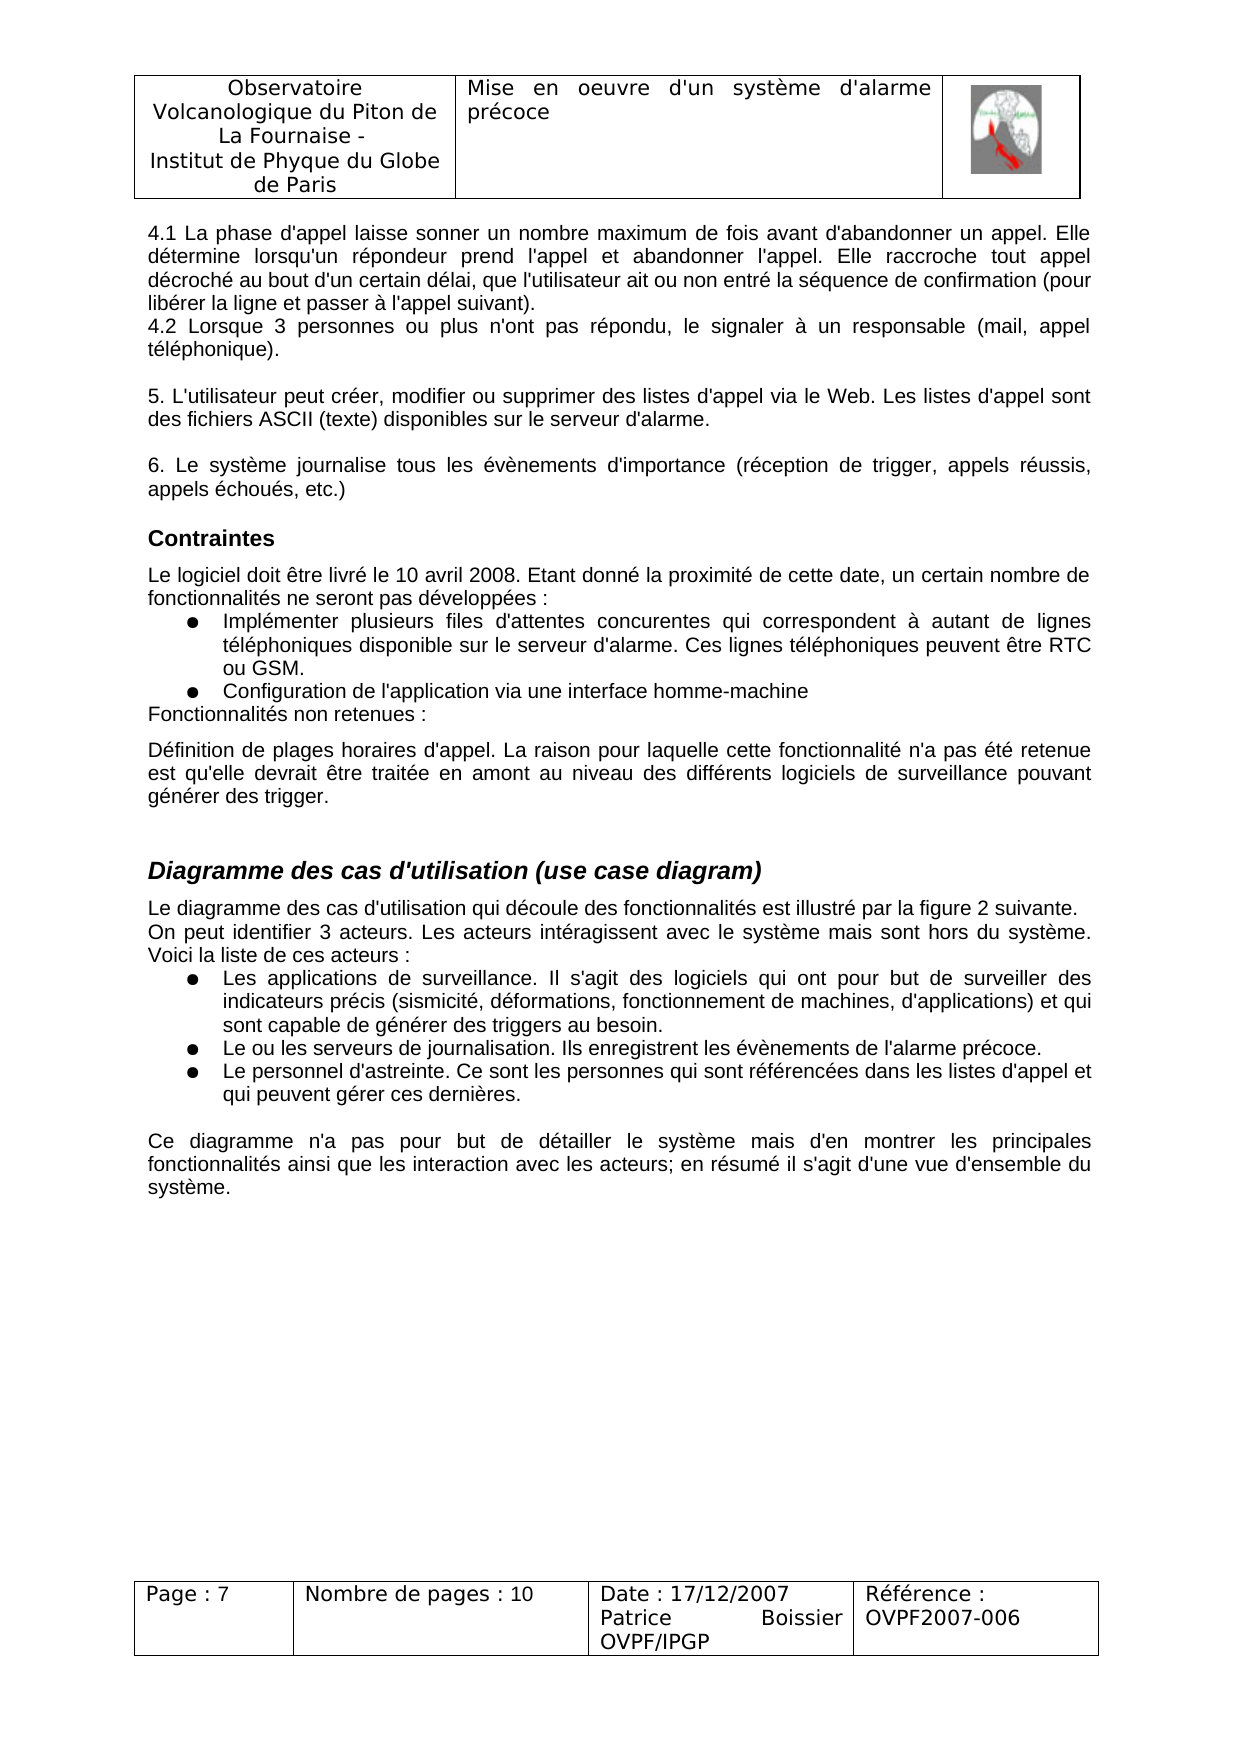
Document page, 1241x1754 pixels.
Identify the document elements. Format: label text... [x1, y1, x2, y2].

text Ce diagramme n'a pas pour but de détailler le système mais d'en montrer les principales fonctionnalités ainsi que les interaction avec les acteurs; en résumé il s'agit d'une vue d'ensemble du système. [148, 1129, 1092, 1199]
text 5. L'utilisateur peut créer, modifier ou supprimer des listes d'appel via le Web. Les listes d'appel sont des fichiers ASCII (texte) disponibles sur le serveur d'alarme. [148, 384, 1092, 431]
list Le personnel d'astreinte. Ce sont les personnes qui sont référencées dans les listes d'appel et qui peuvent gérer ces dernières. [185, 1059, 1092, 1106]
text 4.2 Lorsque 3 personnes ou plus n'ont pas répondu, le signaler à un responsable (mail, appel téléphonique). [148, 314, 1092, 361]
list Configuration de l'application via une interface homme-machine [185, 680, 1092, 703]
text 6. Le système journalise tous les évènements d'importance (réception de trigger, appels réussis, appels échoués, etc.) [148, 454, 1092, 500]
text On peut identifier 3 acteurs. Les acteurs intéragissent avec le système mais sont hors du système. Voici la liste de ces acteurs : [148, 920, 1092, 967]
text Fonctionnalités non retenues : [148, 703, 1092, 726]
picture [970, 85, 1042, 174]
subtitle Contraintes [148, 525, 1092, 551]
text Définition de plages horaires d'appel. La raison pour laquelle cette fonctionnalité n'a pas été retenue est qu'elle devrait être traitée en amont au niveau des différents logiciels de surveillance pouvant générer des trigger. [148, 739, 1092, 808]
text Le diagramme des cas d'utilisation qui découle des fonctionnalités est illustré par la figure 2 suivante. [148, 897, 1092, 920]
list Les applications de surveillance. Il s'agit des logiciels qui ont pour but de surveiller des indicateurs précis (sismicité, déformations, fonctionnement de machines, d'applications) et qui sont capable de générer des triggers au besoin. [185, 967, 1092, 1036]
subtitle Diagramme des cas d'utilisation (use case diagram) [148, 857, 1092, 884]
text 4.1 La phase d'appel laisse sonner un nombre maximum de fois avant d'abandonner un appel. Elle détermine lorsqu'un répondeur prend l'appel et abandonner l'appel. Elle raccroche tout appel décroché au bout d'un certain délai, que l'utilisateur ait ou non entré la séquence de confirmation (pour libérer la ligne et passer à l'appel suivant). [148, 222, 1092, 314]
list Implémenter plusieurs files d'attentes concurentes qui correspondent à autant de lignes téléphoniques disponible sur le serveur d'alarme. Ces lignes téléphoniques peuvent être RTC ou GSM. [185, 610, 1092, 680]
list Le ou les serveurs de journalisation. Ils enregistrent les évènements de l'alarme précoce. [185, 1036, 1092, 1059]
text Le logiciel doit être livré le 10 avril 2008. Etant donné la proximité de cette date, un certain nombre de fonctionnalités ne seront pas développées : [148, 563, 1092, 610]
